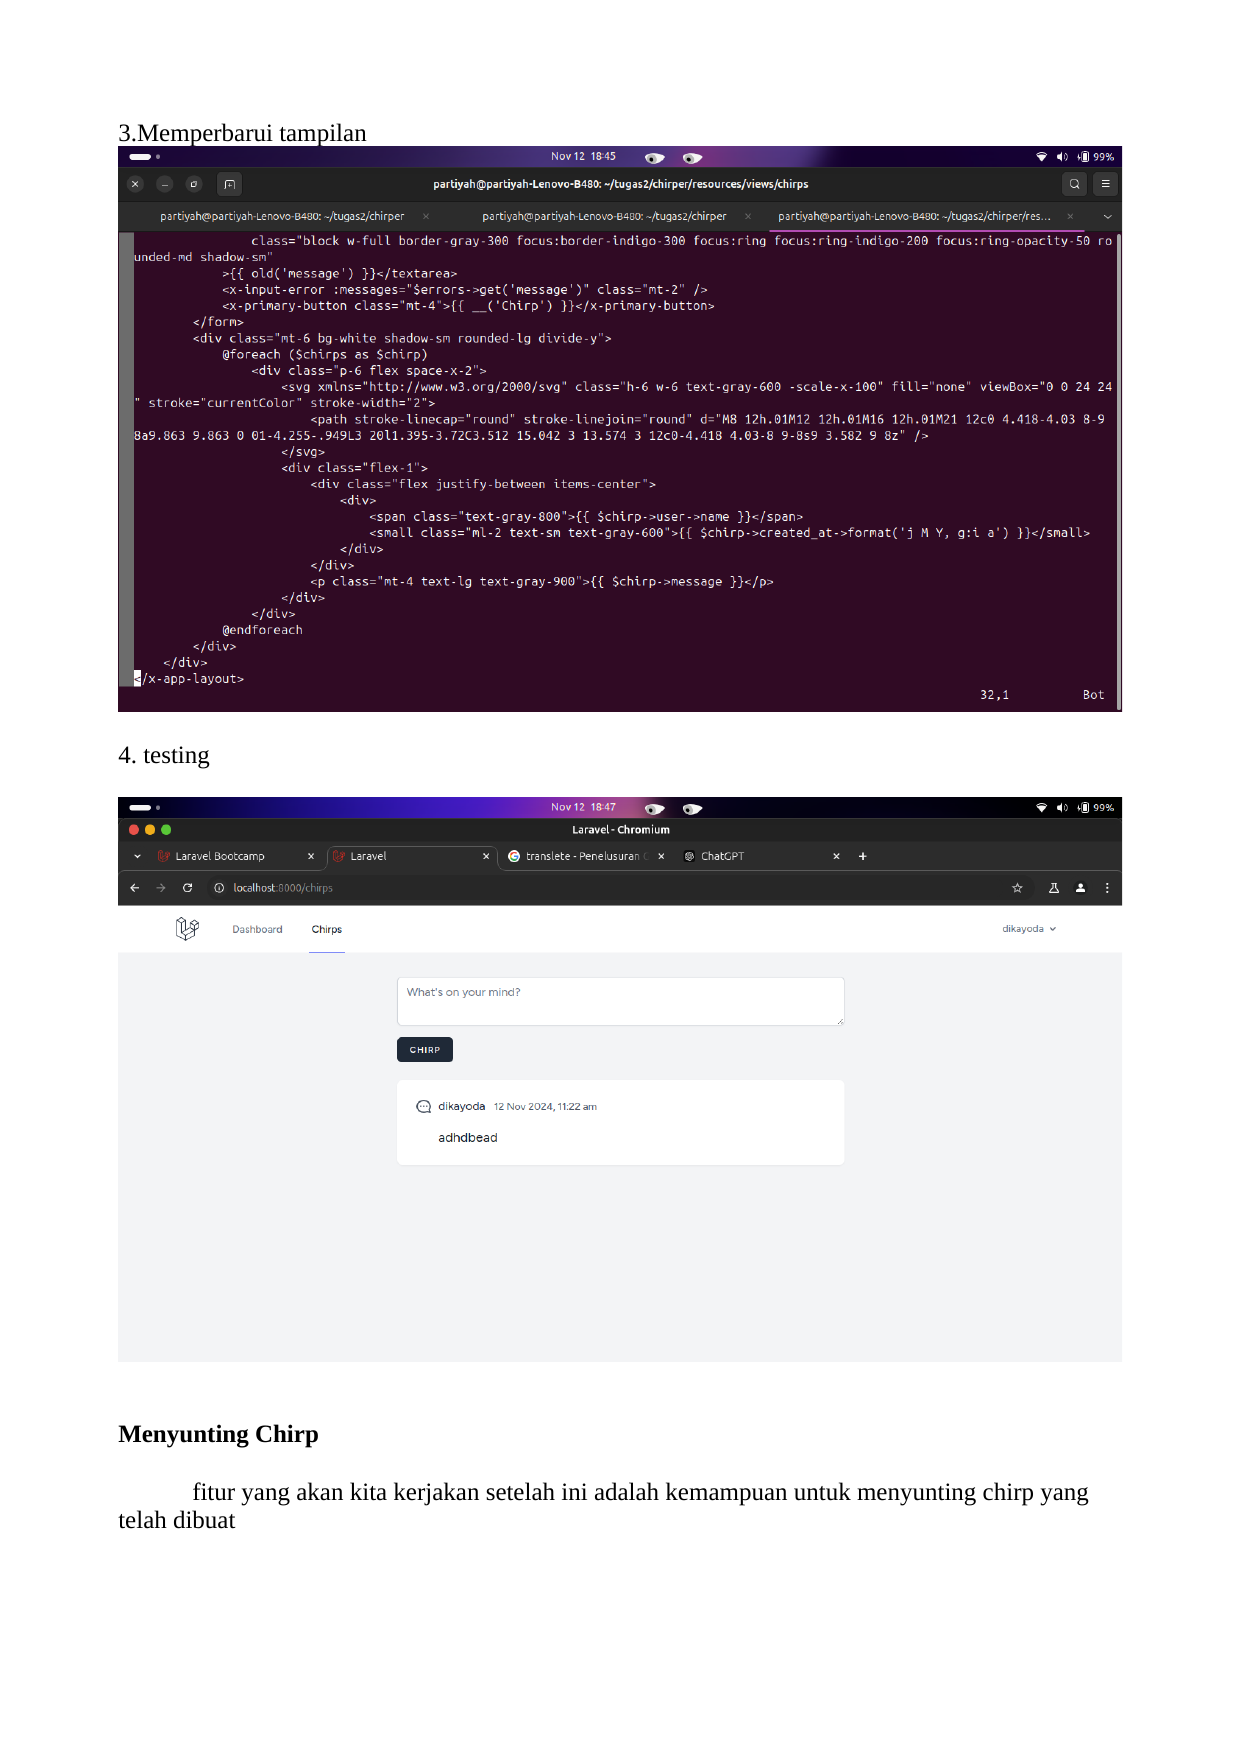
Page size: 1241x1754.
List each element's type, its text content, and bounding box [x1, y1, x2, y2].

picture [118, 146, 1123, 712]
text 4. testing [118, 740, 1122, 769]
text fitur yang akan kita kerjakan setelah ini adalah kemampuan untuk menyunting chirp yang telah dibuat [118, 1477, 1122, 1534]
picture [118, 797, 1123, 1362]
text 3.Memperbarui tampilan [118, 118, 1122, 146]
text Menyunting Chirp [118, 1419, 1122, 1448]
